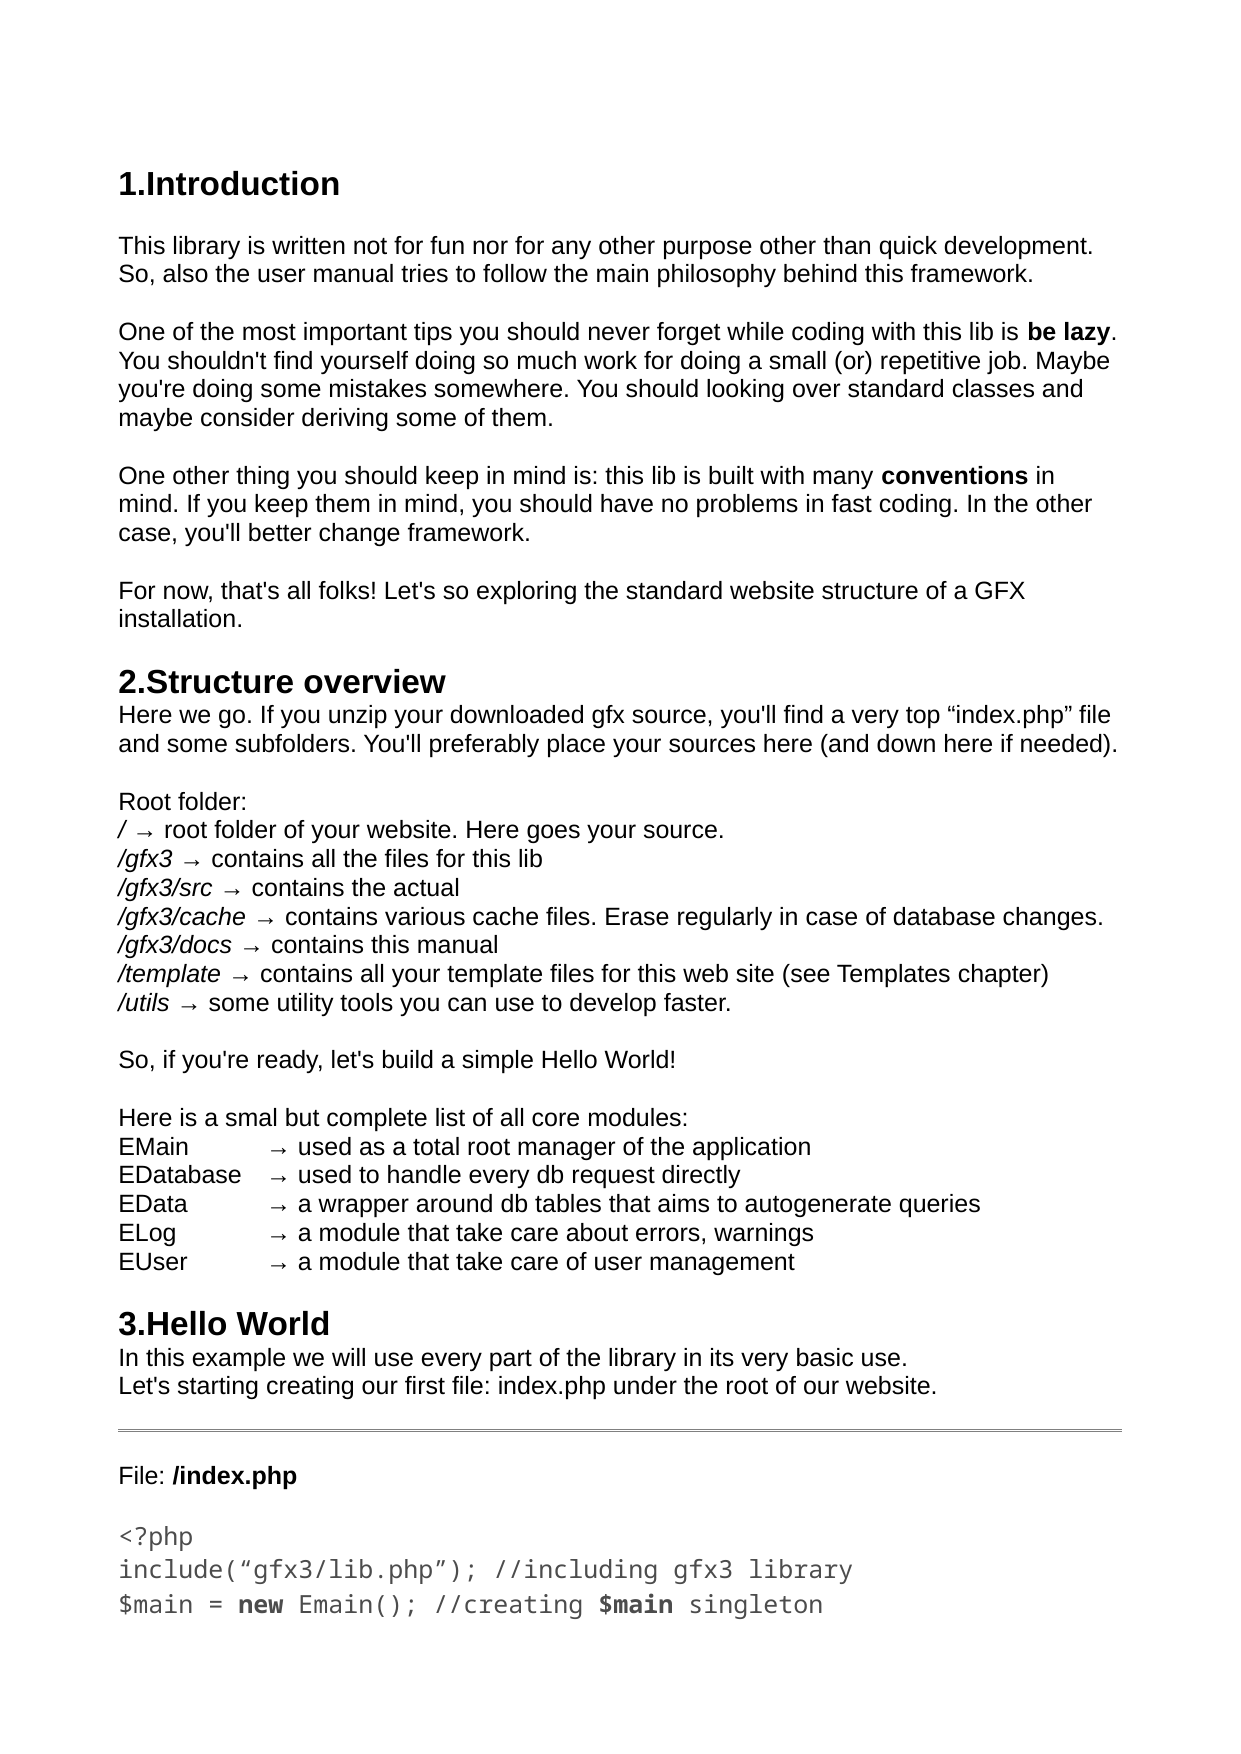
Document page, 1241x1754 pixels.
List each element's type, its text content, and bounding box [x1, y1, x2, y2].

text $main = new Emain(); //creating $main singleton [118, 1586, 1122, 1620]
text EDatabase → used to handle every db request directly [118, 1160, 1122, 1189]
text One other thing you should keep in mind is: this lib is built with many conventions in mind. If you keep them in mind, you should have no problems in fast coding. In the other case, you'll better change framework. [118, 461, 1122, 547]
text /utils → some utility tools you can use to develop faster. [118, 988, 1122, 1017]
text ELog → a module that take care about errors, warnings [118, 1218, 1122, 1247]
text <?php [118, 1518, 1122, 1552]
text include(“gfx3/lib.php”); //including gfx3 library [118, 1552, 1122, 1586]
text EUser → a module that take care of user management [118, 1247, 1122, 1275]
text So, if you're ready, let's build a simple Hello World! [118, 1045, 1122, 1074]
text 2.Structure overview [118, 662, 1122, 700]
text This library is written not for fun nor for any other purpose other than quick development. So, also the user manual tries to follow the main philosophy behind this framework. [118, 231, 1122, 288]
text Here is a smal but complete list of all core modules: [118, 1103, 1122, 1132]
text EData → a wrapper around db tables that aims to autogenerate queries [118, 1189, 1122, 1218]
text /gfx3/docs → contains this manual [118, 930, 1122, 959]
text For now, that's all folks! Let's so exploring the standard website structure of a GFX installation. [118, 576, 1122, 633]
text One of the most important tips you should never forget while coding with this lib is be lazy. You shouldn't find yourself doing so much work for doing a small (or) repetitive job. Maybe you're doing some mistakes somewhere. You should looking over standard classes and maybe consider deriving some of them. [118, 317, 1122, 432]
text Here we go. If you unzip your downloaded gfx source, you'll find a very top “index.php” file and some subfolders. You'll preferably place your sources here (and down here if needed). [118, 700, 1122, 758]
text 1.Introduction [118, 163, 1122, 202]
text EMain → used as a total root manager of the application [118, 1132, 1122, 1160]
text Root folder: [118, 787, 1122, 815]
text File: /index.php [118, 1461, 1122, 1489]
text /gfx3/cache → contains various cache files. Erase regularly in case of database changes. [118, 902, 1122, 930]
text / → root folder of your website. Here goes your source. [118, 815, 1122, 844]
text Let's starting creating our first file: index.php under the root of our website. [118, 1371, 1122, 1400]
text 3.Hello World [118, 1304, 1122, 1343]
text In this example we will use every part of the library in its very basic use. [118, 1343, 1122, 1371]
text /template → contains all your template files for this web site (see Templates chapter) [118, 959, 1122, 988]
text /gfx3 → contains all the files for this lib [118, 844, 1122, 873]
text /gfx3/src → contains the actual [118, 873, 1122, 902]
